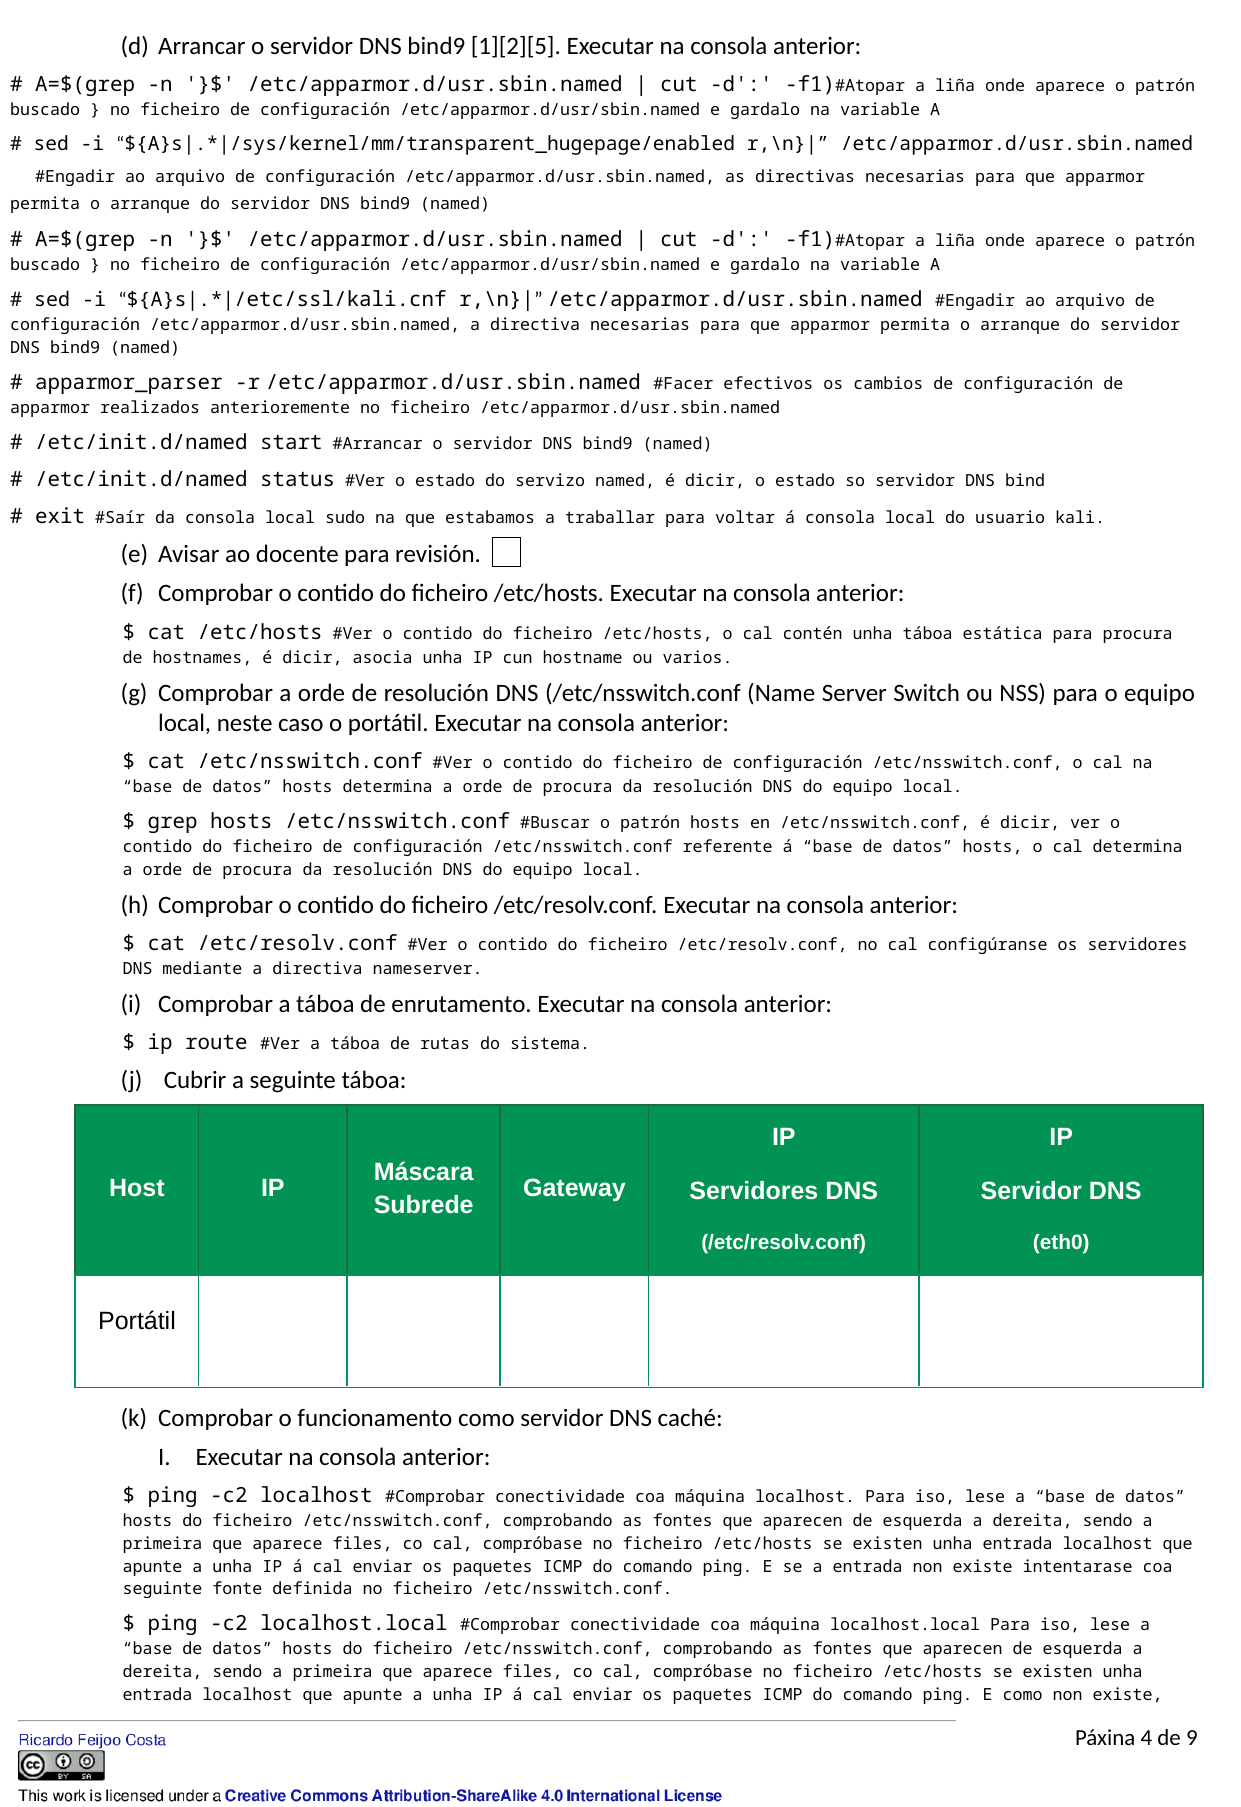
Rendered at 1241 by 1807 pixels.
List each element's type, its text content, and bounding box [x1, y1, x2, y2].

list Comprobar a táboa de enrutamento. Executar na consola anterior: [120, 988, 1197, 1019]
list # A=$(grep -n '}$' /etc/apparmor.d/usr.sbin.named | cut -d':' -f1)#Atopar a liña onde aparece o patrón buscado } no ficheiro de configuración /etc/apparmor.d/usr/sbin.named e gardalo na variable A [10, 224, 1197, 276]
list # /etc/init.d/named status #Ver o estado do servizo named, é dicir, o estado so servidor DNS bind [10, 464, 1197, 492]
picture [8, 1715, 957, 1806]
list # /etc/init.d/named start #Arrancar o servidor DNS bind9 (named) [10, 427, 1197, 455]
table_cell [501, 1276, 648, 1386]
list $ cat /etc/resolv.conf #Ver o contido do ficheiro /etc/resolv.conf, no cal configúranse os servidores DNS mediante a directiva nameserver. [122, 928, 1197, 979]
table_cell [199, 1276, 346, 1386]
table_cell [920, 1276, 1202, 1386]
table_header IP Servidores DNS (/etc/resolv.conf) [649, 1106, 918, 1274]
table_cell Portátil [76, 1276, 198, 1386]
list #Engadir ao arquivo de configuración /etc/apparmor.d/usr.sbin.named, as directivas necesarias para que apparmor permita o arranque do servidor DNS bind9 (named) [10, 164, 1197, 216]
list $ ping -c2 localhost #Comprobar conectividade coa máquina localhost. Para iso, lese a “base de datos” hosts do ficheiro /etc/nsswitch.conf, comprobando as fontes que aparecen de esquerda a dereita, sendo a primeira que aparece files, co cal, compróbase no ficheiro /etc/hosts se existen unha entrada localhost que apunte a unha IP á cal enviar os paquetes ICMP do comando ping. E se a entrada non existe intentarase coa seguinte fonte definida no ficheiro /etc/nsswitch.conf. [122, 1480, 1197, 1599]
list Comprobar a orde de resolución DNS (/etc/nsswitch.conf (Name Server Switch ou NSS) para o equipo local, neste caso o portátil. Executar na consola anterior: [120, 677, 1197, 738]
list $ cat /etc/hosts #Ver o contido do ficheiro /etc/hosts, o cal contén unha táboa estática para procura de hostnames, é dicir, asocia unha IP cun hostname ou varios. [122, 617, 1197, 668]
list Comprobar o funcionamento como servidor DNS caché: [120, 1402, 1197, 1432]
table_header IP Servidor DNS (eth0) [920, 1106, 1202, 1274]
list # sed -i “${A}s|.*|/etc/ssl/kali.cnf r,\n}|” /etc/apparmor.d/usr.sbin.named #Engadir ao arquivo de configuración /etc/apparmor.d/usr.sbin.named, a directiva necesarias para que apparmor permita o arranque do servidor DNS bind9 (named) [10, 284, 1197, 358]
list # apparmor_parser -r /etc/apparmor.d/usr.sbin.named #Facer efectivos os cambios de configuración de apparmor realizados anterioremente no ficheiro /etc/apparmor.d/usr.sbin.named [10, 367, 1197, 418]
list $ cat /etc/nsswitch.conf #Ver o contido do ficheiro de configuración /etc/nsswitch.conf, o cal na “base de datos” hosts determina a orde de procura da resolución DNS do equipo local. [122, 747, 1197, 798]
table_header Host [76, 1106, 198, 1274]
list # sed -i “${A}s|.*|/sys/kernel/mm/transparent_hugepage/enabled r,\n}|” /etc/apparmor.d/usr.sbin.named [10, 129, 1197, 156]
list # exit #Saír da consola local sudo na que estabamos a traballar para voltar á consola local do usuario kali. [10, 501, 1197, 529]
list Executar na consola anterior: [158, 1441, 1197, 1472]
list Arrancar o servidor DNS bind9 [1][2][5]. Executar na consola anterior: [120, 30, 1197, 60]
table_header Gateway [501, 1106, 648, 1274]
list Comprobar o contido do ficheiro /etc/hosts. Executar na consola anterior: [120, 578, 1197, 608]
table_cell [348, 1276, 499, 1386]
list $ grep hosts /etc/nsswitch.conf #Buscar o patrón hosts en /etc/nsswitch.conf, é dicir, ver o contido do ficheiro de configuración /etc/nsswitch.conf referente á “base de datos” hosts, o cal determina a orde de procura da resolución DNS do equipo local. [122, 806, 1197, 880]
list # A=$(grep -n '}$' /etc/apparmor.d/usr.sbin.named | cut -d':' -f1)#Atopar a liña onde aparece o patrón buscado } no ficheiro de configuración /etc/apparmor.d/usr/sbin.named e gardalo na variable A [10, 69, 1197, 120]
table_cell [649, 1276, 918, 1386]
list Avisar ao docente para revisión. [120, 538, 1197, 569]
list $ ping -c2 localhost.local #Comprobar conectividade coa máquina localhost.local Para iso, lese a “base de datos” hosts do ficheiro /etc/nsswitch.conf, comprobando as fontes que aparecen de esquerda a dereita, sendo a primeira que aparece files, co cal, compróbase no ficheiro /etc/hosts se existen unha entrada localhost que apunte a unha IP á cal enviar os paquetes ICMP do comando ping. E como non existe, [122, 1608, 1197, 1705]
table_header IP [199, 1106, 346, 1274]
list Comprobar o contido do ficheiro /etc/resolv.conf. Executar na consola anterior: [120, 889, 1197, 919]
list $ ip route #Ver a táboa de rutas do sistema. [122, 1027, 1197, 1056]
list Cubrir a seguinte táboa: [120, 1065, 1197, 1095]
table_header Máscara Subrede [348, 1106, 499, 1274]
